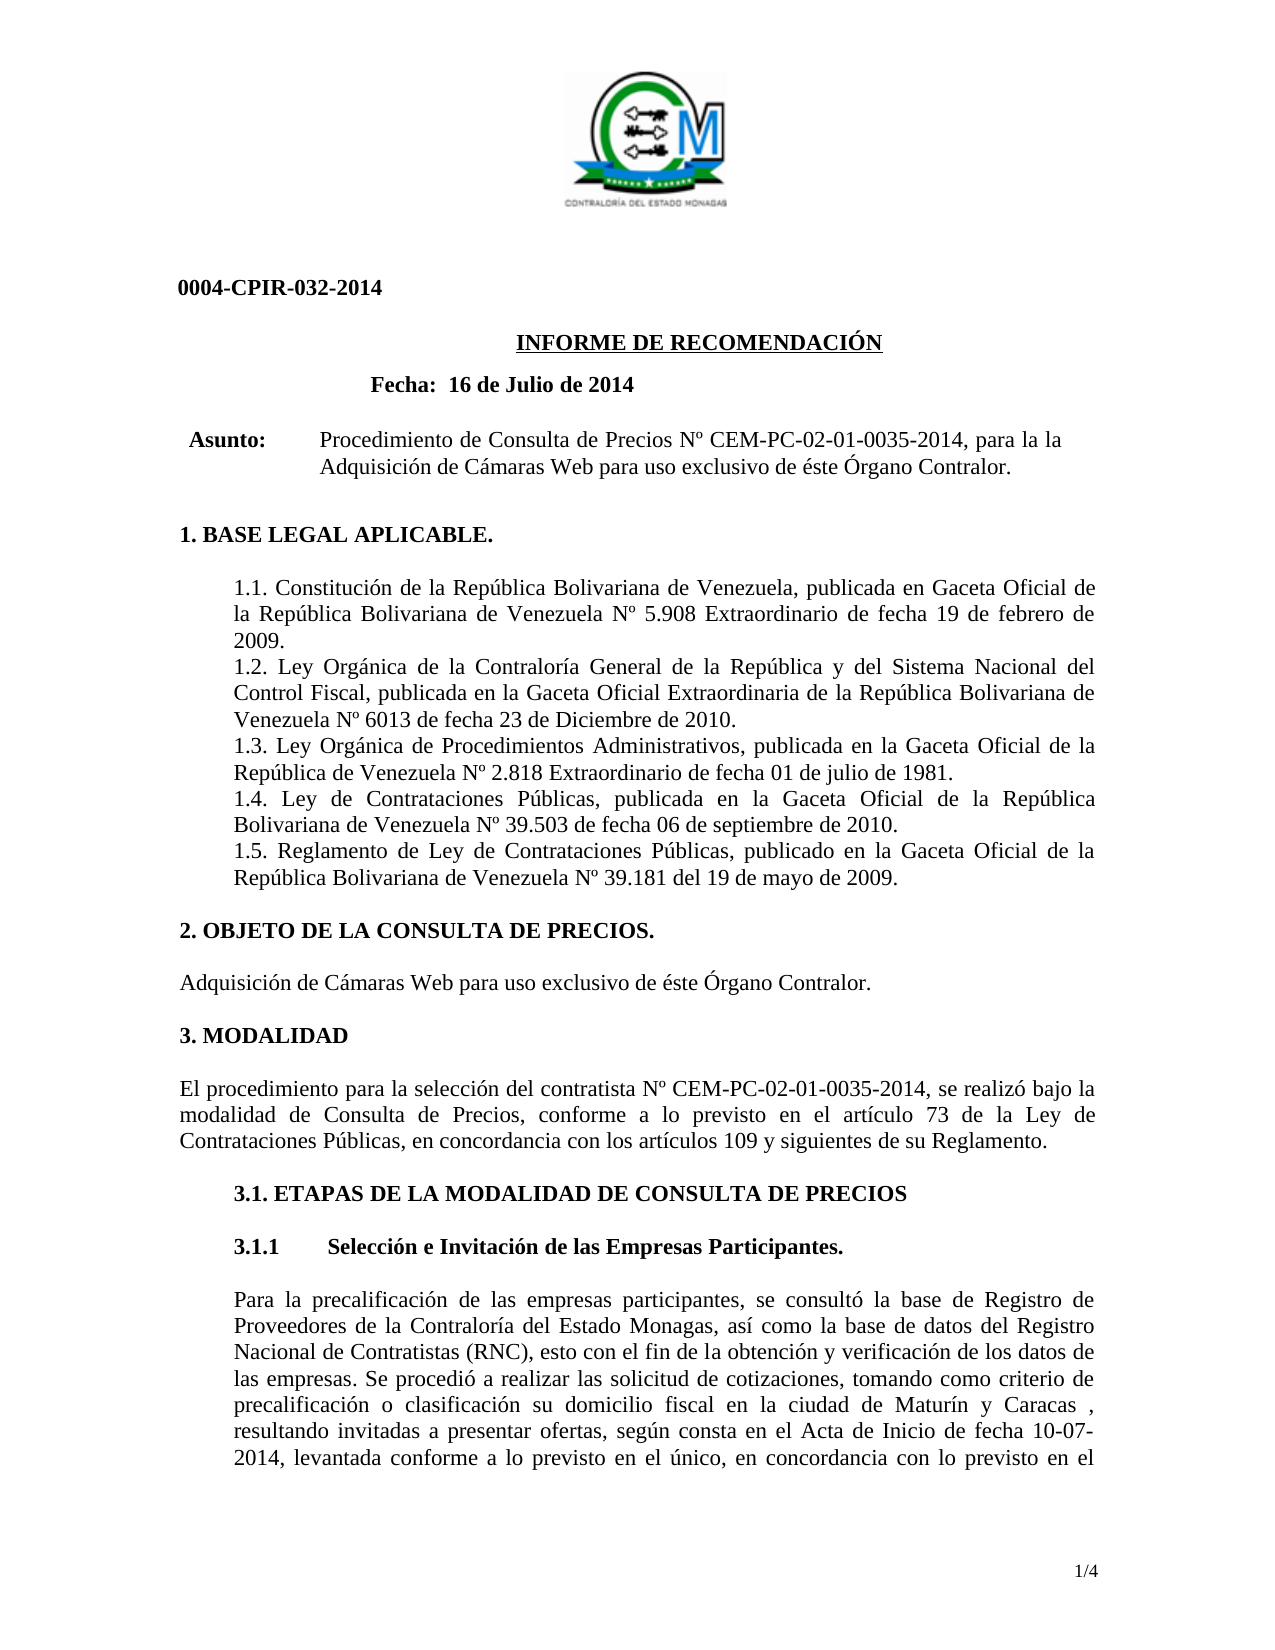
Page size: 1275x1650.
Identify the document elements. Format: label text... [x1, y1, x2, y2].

text 3. MODALIDAD [179, 1022, 1096, 1048]
table_header Asunto: [177, 426, 308, 493]
text 0004-CPIR-032-2014 [177, 274, 1098, 301]
text Adquisición de Cámaras Web para uso exclusivo de éste Órgano Contralor. [179, 969, 1098, 996]
text 2. OBJETO DE LA CONSULTA DE PRECIOS. [179, 917, 1096, 943]
table_cell Fecha: 16 de Julio de 2014 [359, 371, 1039, 398]
text 1.4. Ley de Contrataciones Públicas, publicada en la Gaceta Oficial de la República Bolivariana de Venezuela Nº 39.503 de fecha 06 de septiembre de 2010. [233, 785, 1095, 838]
list Selección e Invitación de las Empresas Participantes. [233, 1233, 1096, 1259]
text 1.3. Ley Orgánica de Procedimientos Administrativos, publicada en la Gaceta Oficial de la República de Venezuela Nº 2.818 Extraordinario de fecha 01 de julio de 1981. [233, 732, 1095, 785]
table_header Procedimiento de Consulta de Precios Nº CEM-PC-02-01-0035-2014, para la la Adquisición de Cámaras Web para uso exclusivo de éste Órgano Contralor. [308, 426, 1074, 493]
text 1.2. Ley Orgánica de la Contraloría General de la República y del Sistema Nacional del Control Fiscal, publicada en la Gaceta Oficial Extraordinaria de la República Bolivariana de Venezuela Nº 6013 de fecha 23 de Diciembre de 2010. [233, 653, 1095, 732]
picture [562, 69, 730, 210]
text 1.5. Reglamento de Ley de Contrataciones Públicas, publicado en la Gaceta Oficial de la República Bolivariana de Venezuela Nº 39.181 del 19 de mayo de 2009. [233, 838, 1095, 890]
table_header INFORME DE RECOMENDACIÓN [359, 313, 1039, 371]
text Para la precalificación de las empresas participantes, se consultó la base de Registro de Proveedores de la Contraloría del Estado Monagas, así como la base de datos del Registro Nacional de Contratistas (RNC), esto con el fin de la obtención y verificación de los datos de las empresas. Se procedió a realizar las solicitud de cotizaciones, tomando como criterio de precalificación o clasificación su domicilio fiscal en la ciudad de Maturín y Caracas , resultando invitadas a presentar ofertas, según consta en el Acta de Inicio de fecha 10-07-2014, levantada conforme a lo previsto en el único, en concordancia con lo previsto en el [233, 1286, 1094, 1470]
text El procedimiento para la selección del contratista Nº CEM-PC-02-01-0035-2014, se realizó bajo la modalidad de Consulta de Precios, conforme a lo previsto en el artículo 73 de la Ley de Contrataciones Públicas, en concordancia con los artículos 109 y siguientes de su Reglamento. [179, 1075, 1096, 1154]
text 1.1. Constitución de la República Bolivariana de Venezuela, publicada en Gaceta Oficial de la República Bolivariana de Venezuela Nº 5.908 Extraordinario de fecha 19 de febrero de 2009. [233, 574, 1095, 653]
text 1. BASE LEGAL APLICABLE. [179, 521, 1096, 548]
text 3.1. ETAPAS DE LA MODALIDAD DE CONSULTA DE PRECIOS [233, 1180, 1096, 1207]
